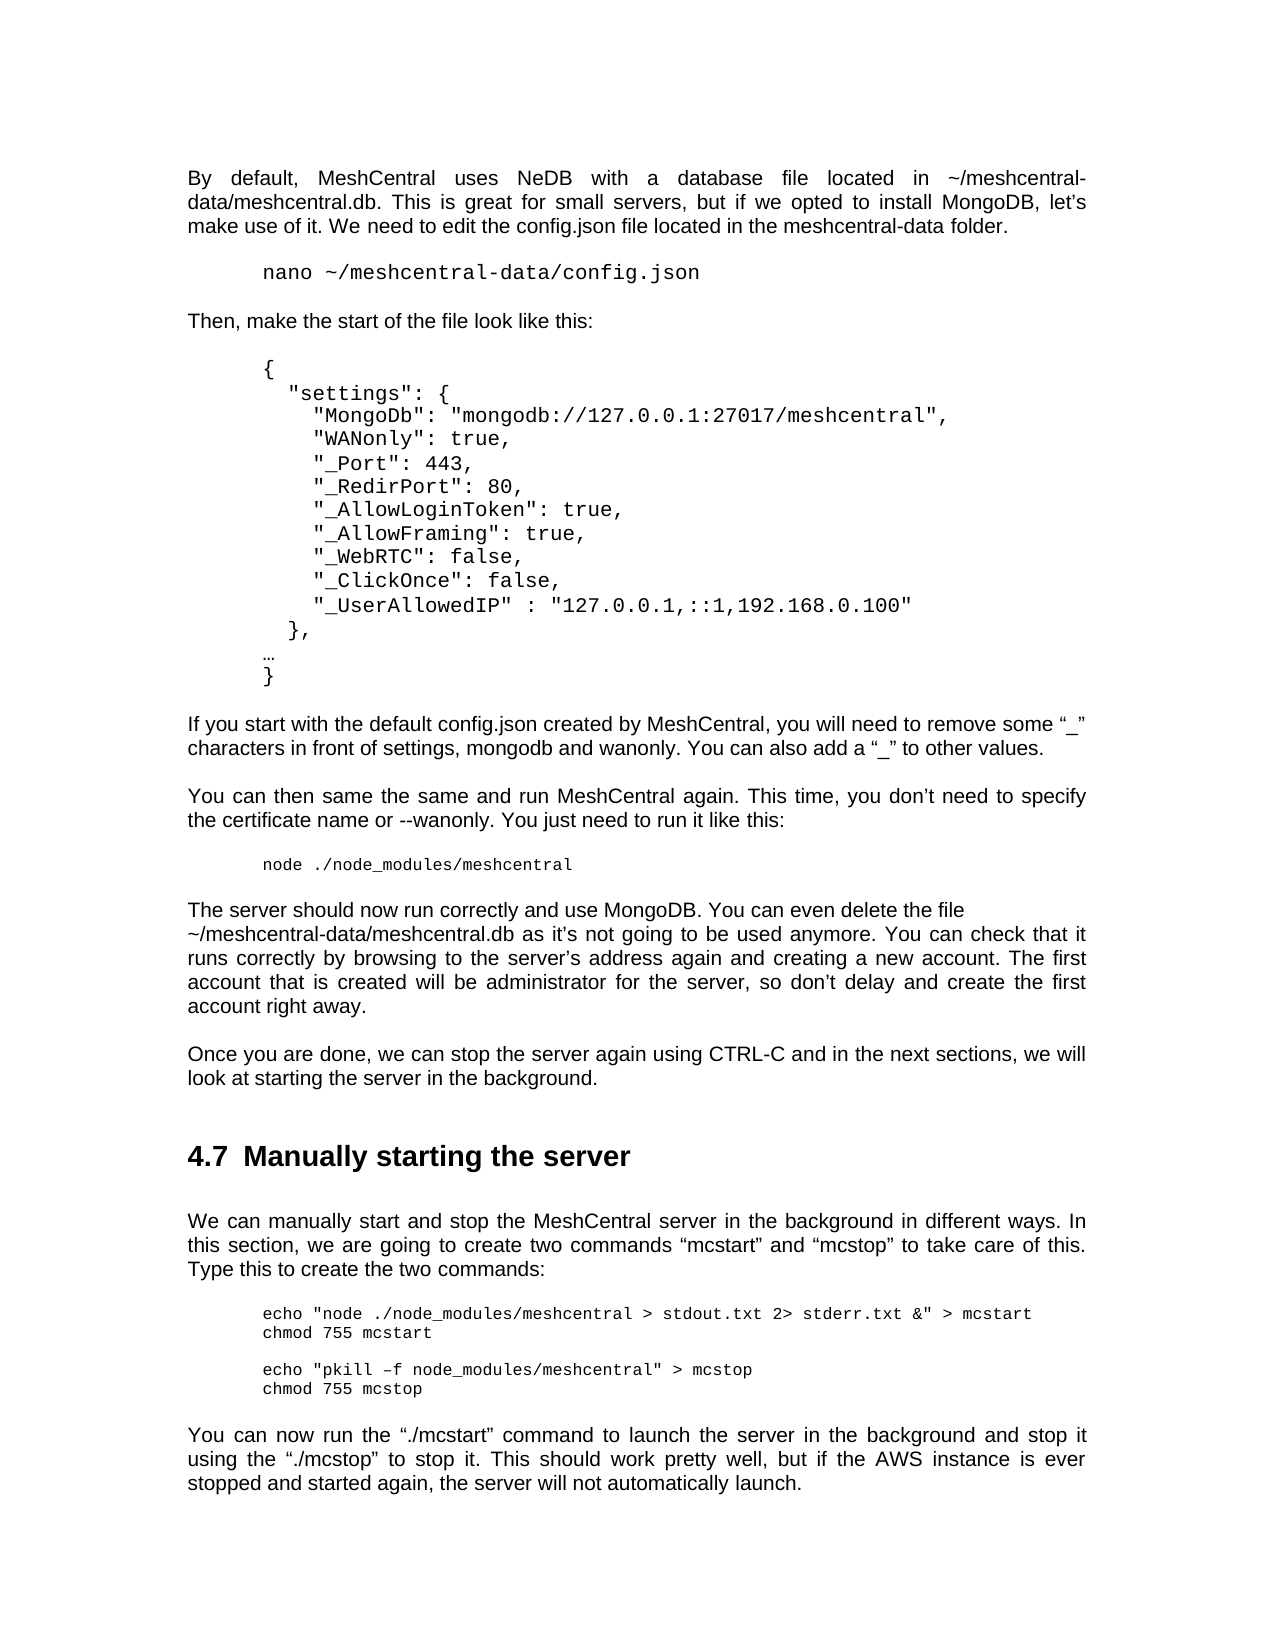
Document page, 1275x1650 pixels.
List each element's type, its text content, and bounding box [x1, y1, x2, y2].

text echo "pkill –f node_modules/meshcentral" > mcstop chmod 755 mcstop [262, 1362, 755, 1400]
text "_Port": 443, [312, 452, 1158, 476]
subtitle Manually starting the server [187, 1139, 1158, 1172]
text By default, MeshCentral uses NeDB with a database file located in ~/meshcentral- data/meshcentral.db. This is great for small servers, but if we opted to install MongoDB, let’s make use of it. We need to edit the config.json file located in the meshcentral-data folder. [187, 166, 1088, 237]
text … [262, 641, 1158, 665]
text "_UserAllowedIP" : "127.0.0.1,::1,192.168.0.100" [312, 594, 1158, 618]
text nano ~/meshcentral-data/config.json [262, 262, 1158, 286]
text Once you are done, we can stop the server again using CTRL-C and in the next sections, we will look at starting the server in the background. [187, 1042, 1087, 1090]
text node ./node_modules/meshcentral [262, 856, 1158, 875]
text ~/meshcentral-data/meshcentral.db as it’s not going to be used anymore. You can check that it runs correctly by browsing to the server’s address again and creating a new account. The first account that is created will be administrator for the server, so don’t delay and create the first account right away. [187, 922, 1088, 1018]
text If you start with the default config.json created by MeshCentral, you will need to remove some “_” characters in front of settings, mongodb and wanonly. You can also add a “_” to other values. [187, 712, 1087, 760]
text Then, make the start of the file look like this: [187, 309, 1158, 333]
text You can then same the same and run MeshCentral again. This time, you don’t need to specify the certificate name or --wanonly. You just need to run it like this: [187, 783, 1087, 831]
text We can manually start and stop the MeshCentral server in the background in different ways. In this section, we are going to create two commands “mcstart” and “mcstop” to take care of this. Type this to create the two commands: [187, 1209, 1087, 1281]
text The server should now run correctly and use MongoDB. You can even delete the file [187, 898, 1158, 922]
text "settings": { [287, 381, 1158, 405]
text }, [287, 618, 1158, 641]
text echo "node ./node_modules/meshcentral > stdout.txt 2> stderr.txt &" > mcstart chmod 755 mcstart [262, 1306, 1035, 1343]
text "MongoDb": "mongodb://127.0.0.1:27017/meshcentral", "WANonly": true, [312, 405, 952, 452]
text You can now run the “./mcstart” command to launch the server in the background and stop it using the “./mcstop” to stop it. This should work pretty well, but if the AWS instance is ever stopped and started again, the server will not automatically launch. [187, 1423, 1088, 1495]
text "_RedirPort": 80, "_AllowLoginToken": true, "_AllowFraming": true, "_WebRTC": false, "_ClickOnce": false, [312, 476, 627, 594]
text { [262, 357, 1158, 381]
text } [262, 665, 1158, 688]
